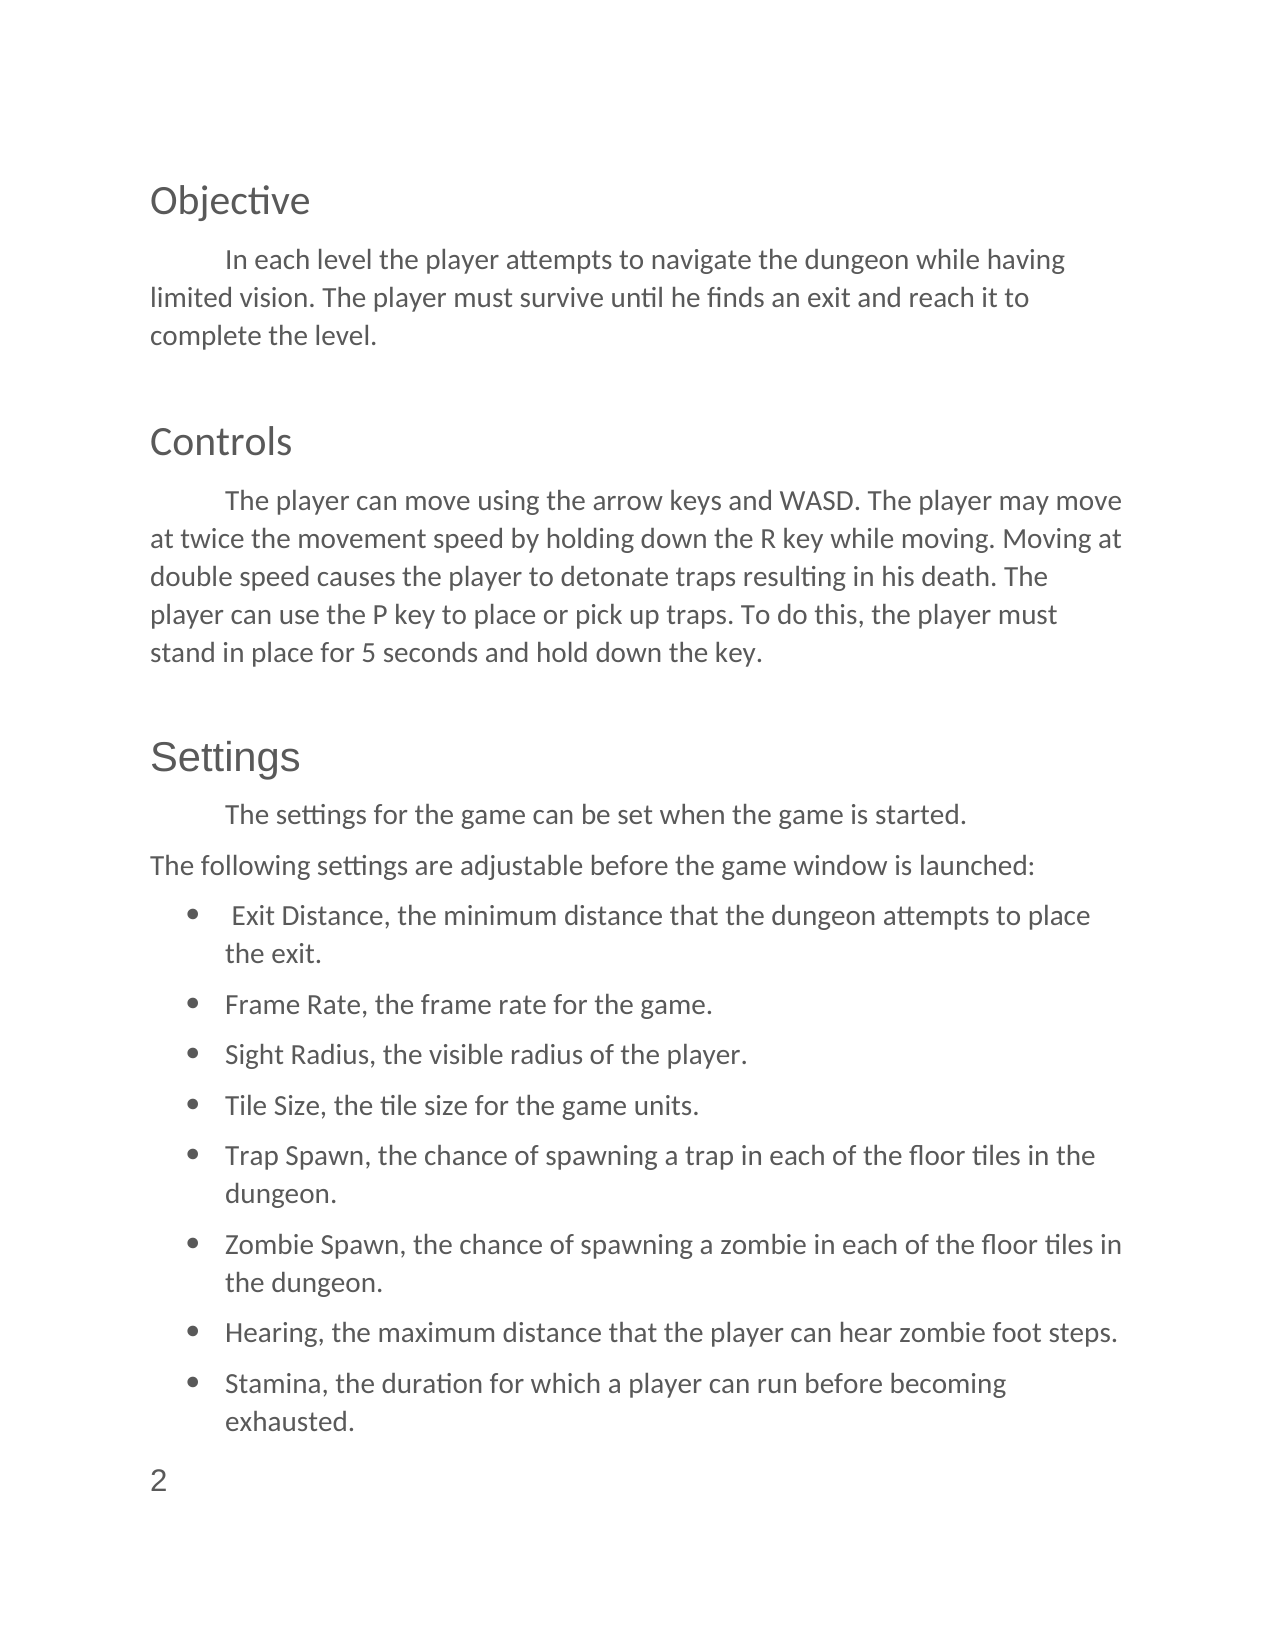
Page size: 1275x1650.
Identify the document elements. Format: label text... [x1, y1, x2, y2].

list Stamina, the duration for which a player can run before becoming exhausted. [187, 1365, 1125, 1439]
text The player can move using the arrow keys and WASD. The player may move at twice the movement speed by holding down the R key while moving. Moving at double speed causes the player to detonate traps resulting in his death. The player can use the P key to place or pick up traps. To do this, the player must stand in place for 5 seconds and hold down the key. [150, 482, 1125, 670]
list Trap Spawn, the chance of spawning a trap in each of the floor tiles in the dungeon. [187, 1137, 1125, 1211]
list Hearing, the maximum distance that the player can hear zombie foot steps. [187, 1314, 1125, 1350]
subtitle Objective [150, 174, 1125, 225]
list Zombie Spawn, the chance of spawning a zombie in each of the floor tiles in the dungeon. [187, 1226, 1125, 1300]
list Exit Distance, the minimum distance that the dungeon attempts to place the exit. [187, 897, 1125, 971]
list Frame Rate, the frame rate for the game. [187, 986, 1125, 1022]
text The following settings are adjustable before the game window is launched: [150, 847, 1125, 882]
list Sight Radius, the visible radius of the player. [187, 1036, 1125, 1072]
subtitle Settings [150, 733, 1125, 781]
subtitle Controls [150, 415, 1125, 466]
text The settings for the game can be set when the game is started. [150, 796, 1125, 832]
list Tile Size, the tile size for the game units. [187, 1087, 1125, 1123]
text In each level the player attempts to navigate the dungeon while having limited vision. The player must survive until he finds an exit and reach it to complete the level. [150, 241, 1125, 352]
